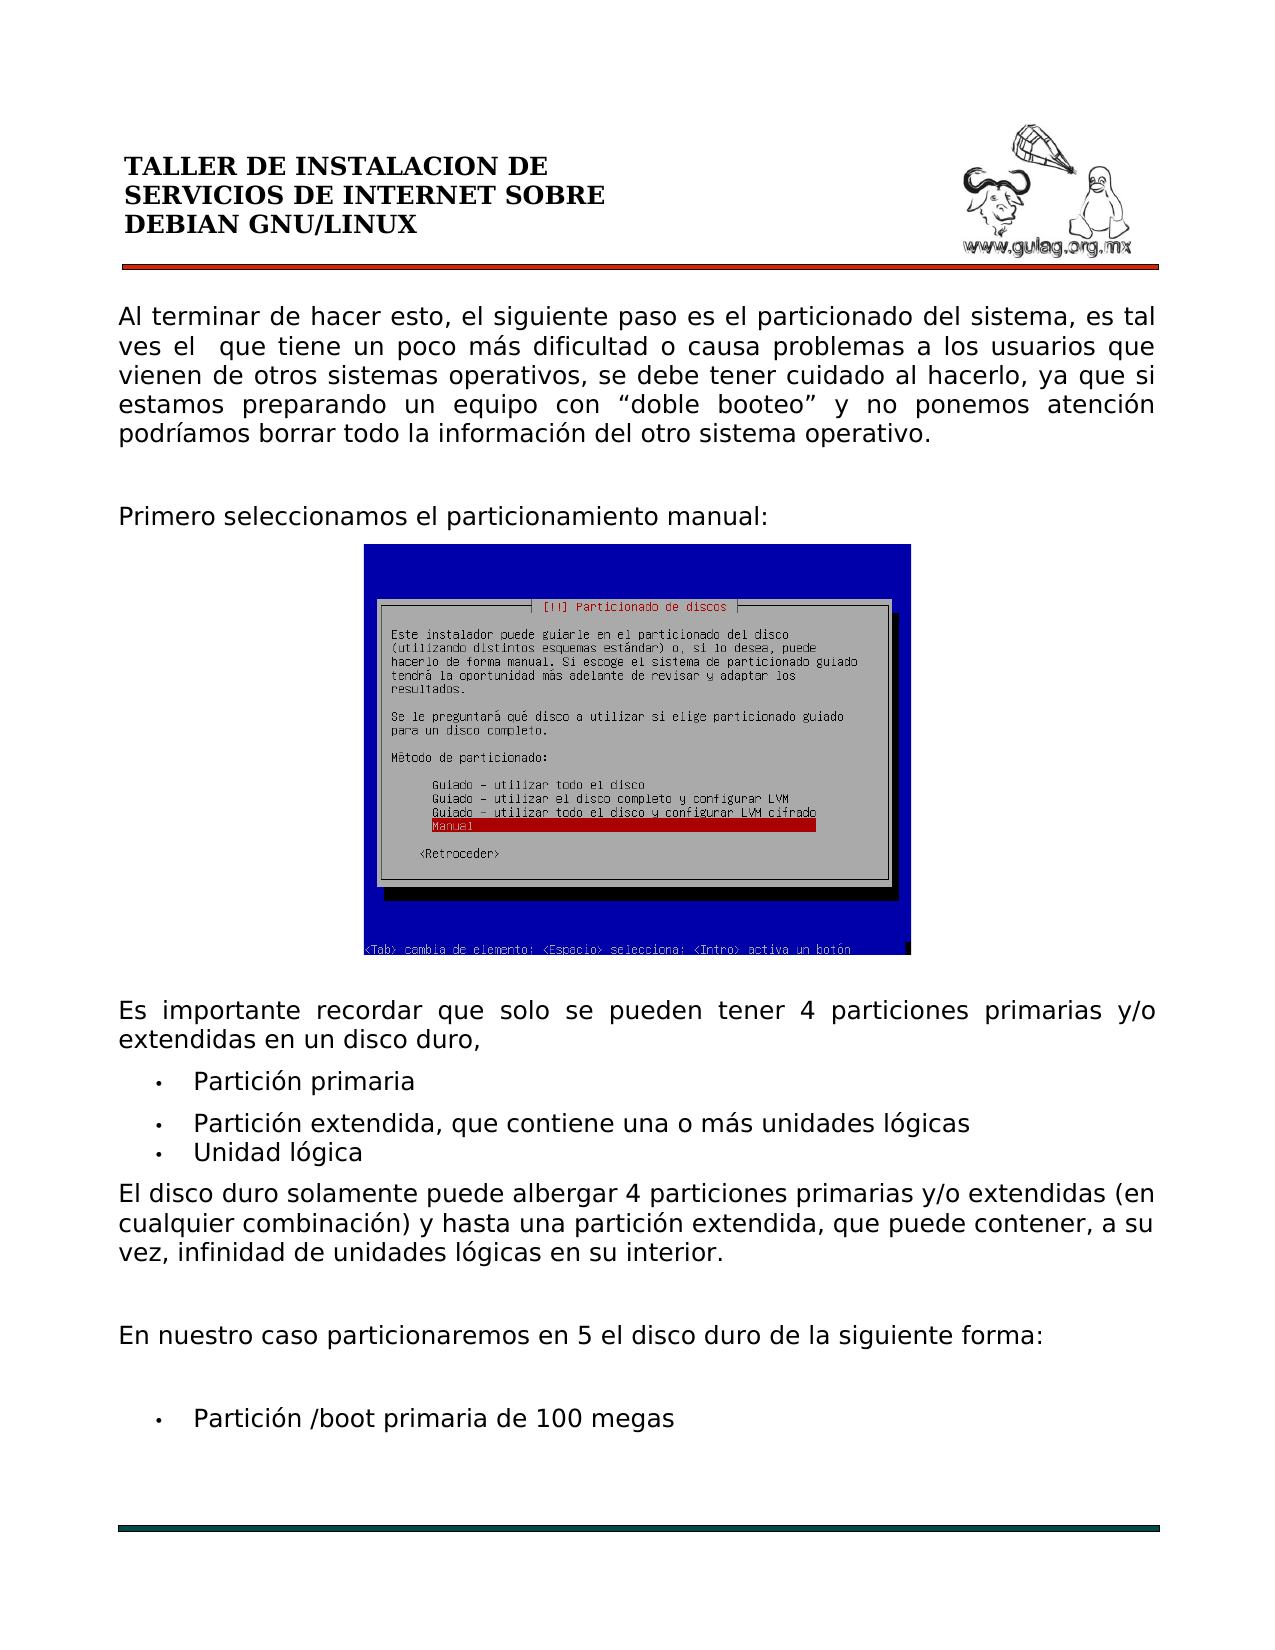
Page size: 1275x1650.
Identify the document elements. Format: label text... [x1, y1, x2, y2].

text El disco duro solamente puede albergar 4 particiones primarias y/o extendidas (en cualquier combinación) y hasta una partición extendida, que puede contener, a su vez, infinidad de unidades lógicas en su interior. [118, 1179, 1157, 1267]
list Partición /boot primaria de 100 megas [156, 1404, 1157, 1434]
text Primero seleccionamos el particionamiento manual: [118, 503, 1157, 532]
text Al terminar de hacer esto, el siguiente paso es el particionado del sistema, es tal ves el que tiene un poco más dificultad o causa problemas a los usuarios que vienen de otros sistemas operativos, se debe tener cuidado al hacerlo, ya que si estamos preparando un equipo con “doble booteo” y no ponemos atención podríamos borrar todo la información del otro sistema operativo. [118, 303, 1157, 448]
list Unidad lógica [156, 1138, 1157, 1167]
picture [363, 544, 912, 955]
picture [961, 122, 1132, 260]
text Es importante recordar que solo se pueden tener 4 particiones primarias y/o extendidas en un disco duro, [118, 996, 1157, 1054]
text En nuestro caso particionaremos en 5 el disco duro de la siguiente forma: [118, 1321, 1157, 1350]
list Partición primaria [156, 1067, 1157, 1096]
list Partición extendida, que contiene una o más unidades lógicas [156, 1109, 1157, 1138]
